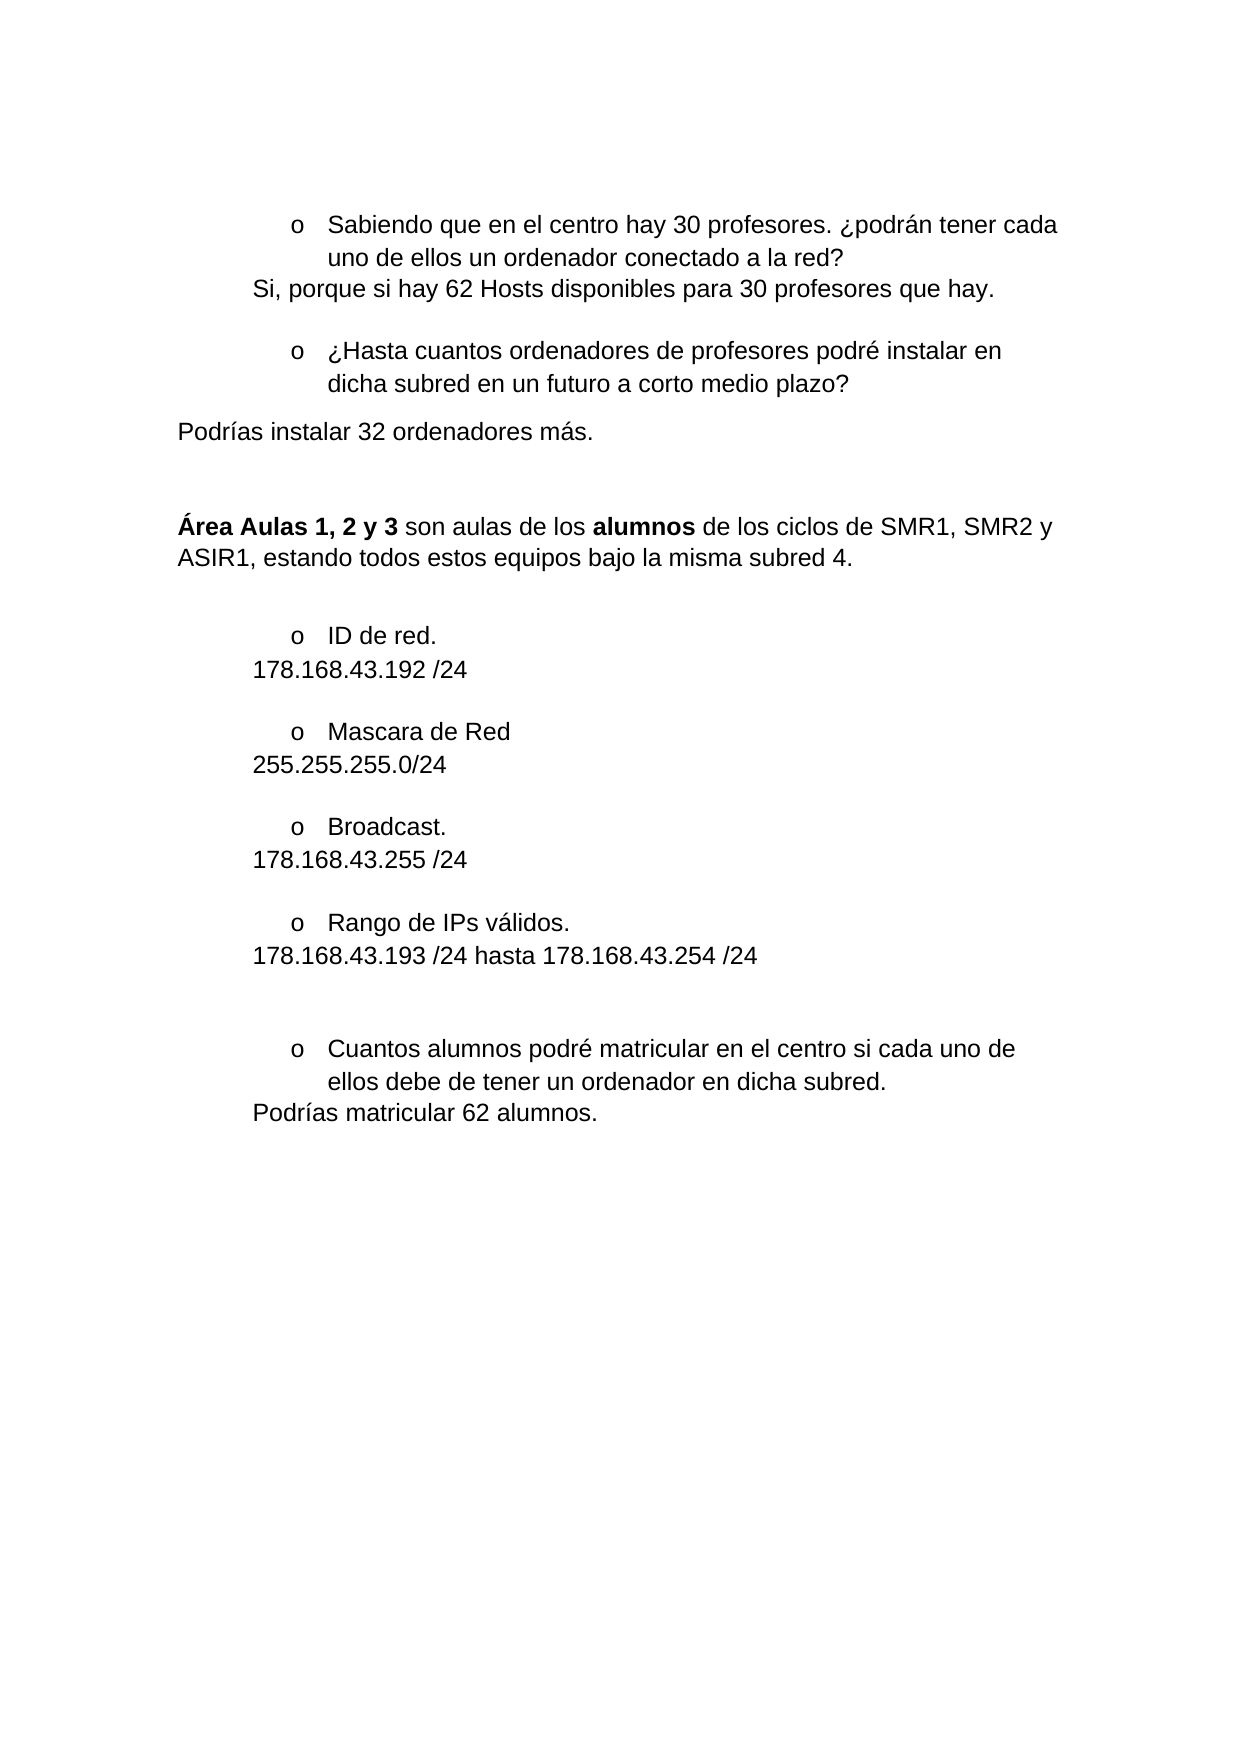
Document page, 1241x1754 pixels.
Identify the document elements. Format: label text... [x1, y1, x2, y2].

list Rango de IPs válidos. [290, 908, 1063, 938]
list 178.168.43.255 /24 [252, 846, 1063, 874]
list ID de red. [290, 621, 1063, 652]
list Podrías matricular 62 alumnos. [252, 1098, 1063, 1127]
list 178.168.43.193 /24 hasta 178.168.43.254 /24 [252, 941, 1063, 970]
list Si, porque si hay 62 Hosts disponibles para 30 profesores que hay. [252, 274, 1063, 303]
list 255.255.255.0/24 [252, 750, 1063, 779]
list Broadcast. [290, 812, 1063, 843]
list Mascara de Red [290, 717, 1063, 748]
list Sabiendo que en el centro hay 30 profesores. ¿podrán tener cada uno de ellos un ordenador conectado a la red? [290, 210, 1063, 272]
list ¿Hasta cuantos ordenadores de profesores podré instalar en dicha subred en un futuro a corto medio plazo? [290, 336, 1063, 398]
list Cuantos alumnos podré matricular en el centro si cada uno de ellos debe de tener un ordenador en dicha subred. [290, 1034, 1063, 1096]
text Área Aulas 1, 2 y 3 son aulas de los alumnos de los ciclos de SMR1, SMR2 y ASIR1, estando todos estos equipos bajo la misma subred 4. [177, 512, 1063, 571]
text Podrías instalar 32 ordenadores más. [177, 417, 1063, 446]
list 178.168.43.192 /24 [252, 655, 1063, 683]
